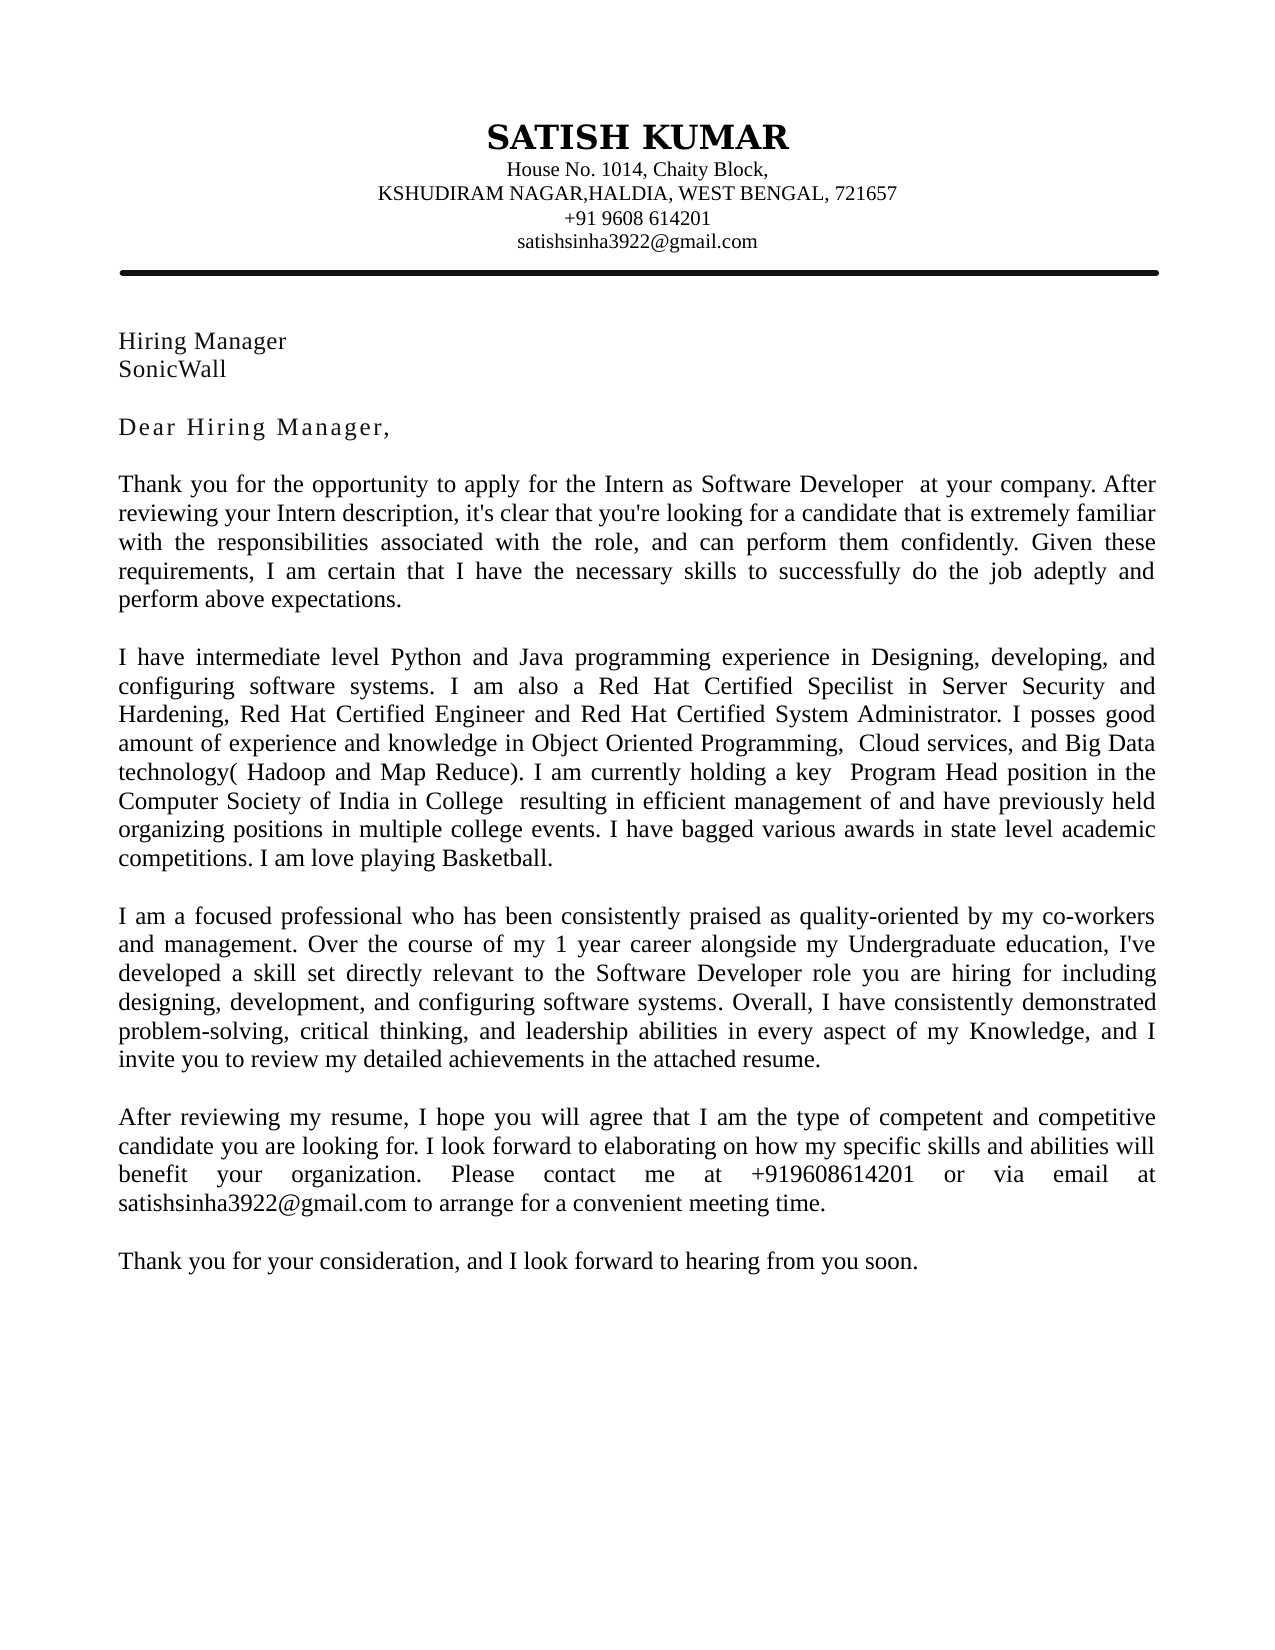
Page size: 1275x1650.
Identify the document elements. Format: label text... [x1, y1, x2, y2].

text satishsinha3922@gmail.com [118, 229, 1157, 253]
text SonicWall [118, 354, 1157, 383]
text Thank you for your consideration, and I look forward to hearing from you soon. [118, 1246, 1157, 1274]
text After reviewing my resume, I hope you will agree that I am the type of competent and competitive candidate you are looking for. I look forward to elaborating on how my specific skills and abilities will benefit your organization. Please contact me at +919608614201 or via email at satishsinha3922@gmail.com to arrange for a convenient meeting time. [118, 1102, 1157, 1217]
text KSHUDIRAM NAGAR,HALDIA, WEST BENGAL, 721657 [118, 181, 1157, 205]
text SATISH KUMAR [118, 118, 1157, 157]
text House No. 1014, Chaity Block, [118, 157, 1157, 181]
text Thank you for the opportunity to apply for the Intern as Software Developer at your company. After reviewing your Intern description, it's clear that you're looking for a candidate that is extremely familiar with the responsibilities associated with the role, and can perform them confidently. Given these requirements, I am certain that I have the necessary skills to successfully do the job adeptly and perform above expectations. [118, 469, 1157, 613]
text I have intermediate level Python and Java programming experience in Designing, developing, and configuring software systems. I am also a Red Hat Certified Specilist in Server Security and Hardening, Red Hat Certified Engineer and Red Hat Certified System Administrator. I posses good amount of experience and knowledge in Object Oriented Programming, Cloud services, and Big Data technology( Hadoop and Map Reduce). I am currently holding a key Program Head position in the Computer Society of India in College resulting in efficient management of and have previously held organizing positions in multiple college events. I have bagged various awards in state level academic competitions. I am love playing Basketball. [118, 642, 1157, 872]
text Hiring Manager [118, 326, 1157, 354]
text Dear Hiring Manager, [118, 412, 1157, 441]
text +91 9608 614201 [118, 205, 1157, 229]
text I am a focused professional who has been consistently praised as quality-oriented by my co-workers and management. Over the course of my 1 year career alongside my Undergraduate education, I've developed a skill set directly relevant to the Software Developer role you are hiring for including designing, development, and configuring software systems. Overall, I have consistently demonstrated problem-solving, critical thinking, and leadership abilities in every aspect of my Knowledge, and I invite you to review my detailed achievements in the attached resume. [118, 901, 1157, 1073]
